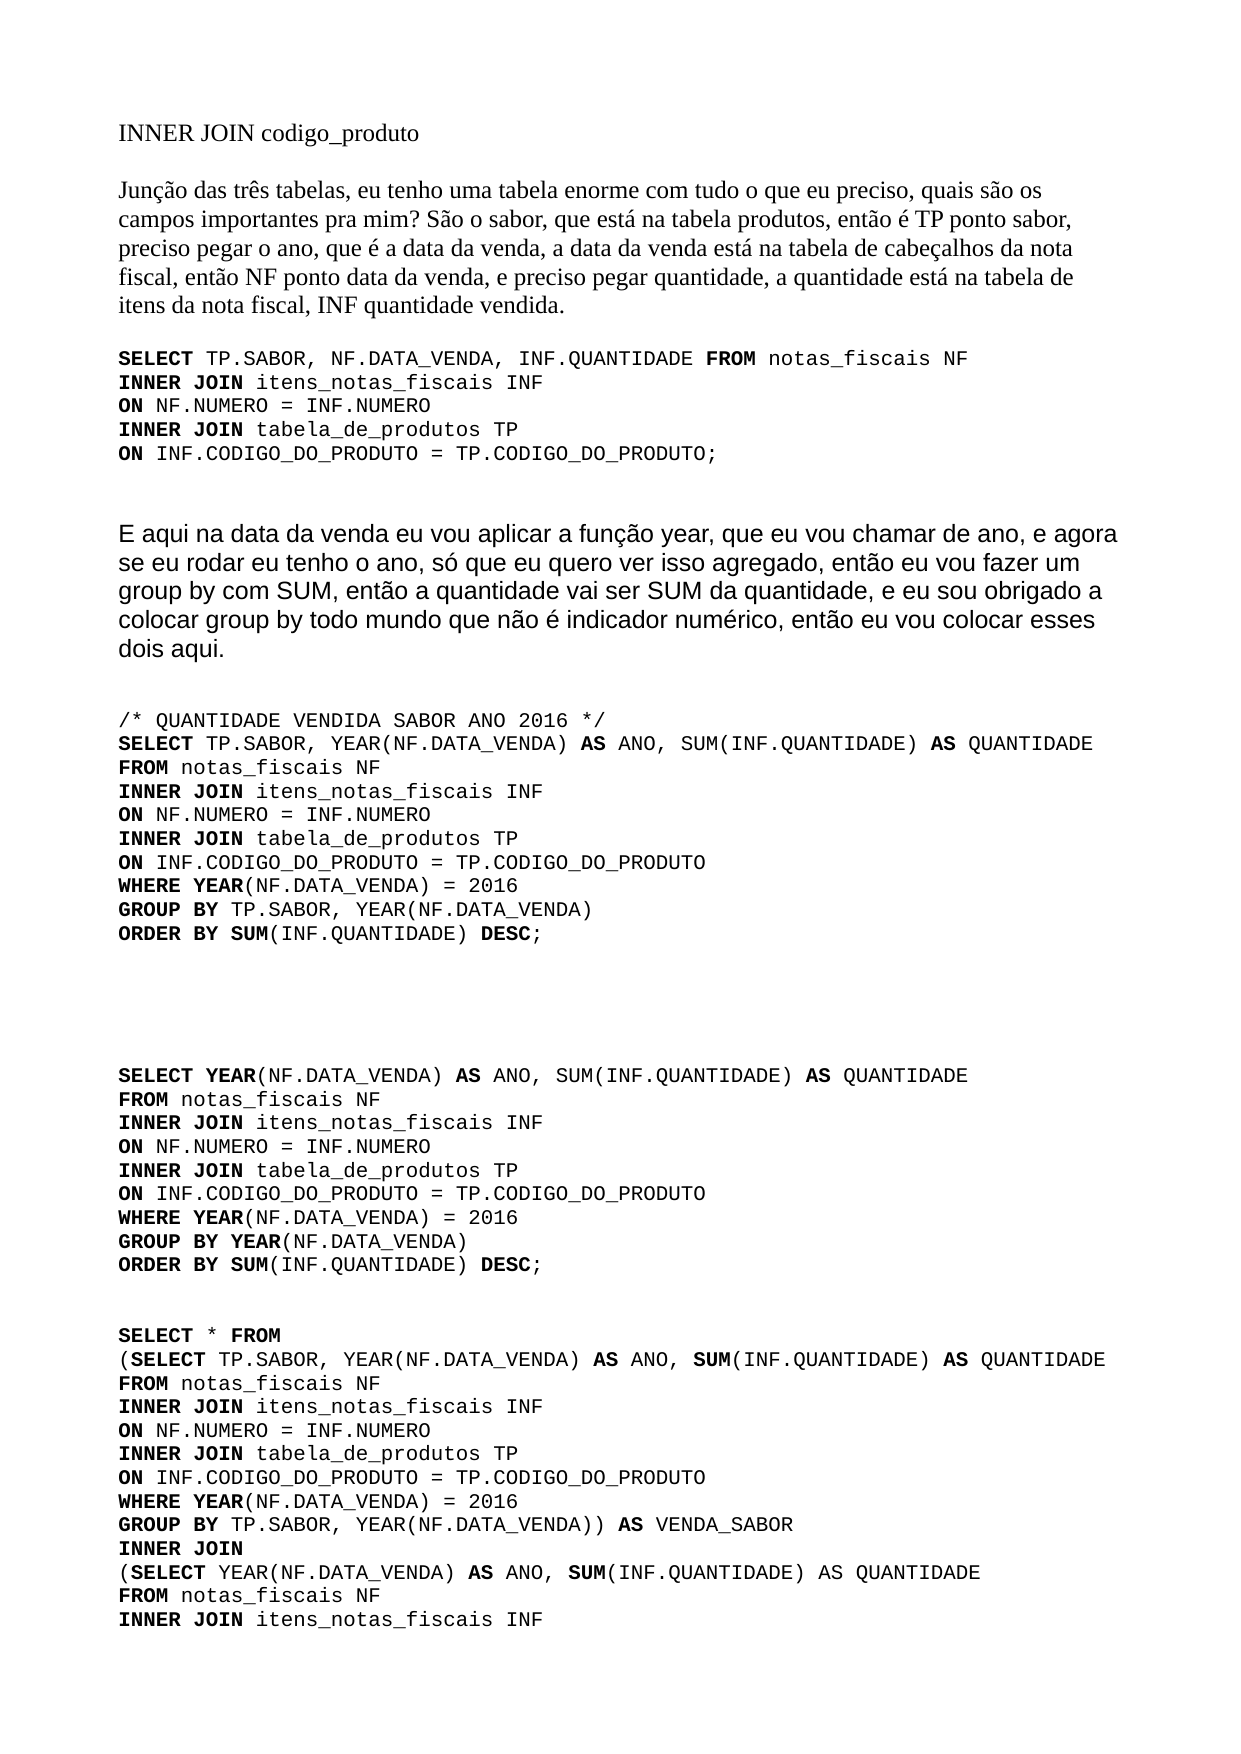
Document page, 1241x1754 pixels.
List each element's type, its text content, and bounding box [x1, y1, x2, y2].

text /* QUANTIDADE VENDIDA SABOR ANO 2016 */ SELECT TP.SABOR, YEAR(NF.DATA_VENDA) AS ANO, SUM(INF.QUANTIDADE) AS QUANTIDADE FROM notas_fiscais NF INNER JOIN itens_notas_fiscais INF ON NF.NUMERO = INF.NUMERO INNER JOIN tabela_de_produtos TP ON INF.CODIGO_DO_PRODUTO = TP.CODIGO_DO_PRODUTO WHERE YEAR(NF.DATA_VENDA) = 2016 GROUP BY TP.SABOR, YEAR(NF.DATA_VENDA) ORDER BY SUM(INF.QUANTIDADE) DESC; [118, 662, 1122, 993]
text INNER JOIN codigo_produto [118, 118, 1122, 147]
text SELECT TP.SABOR, NF.DATA_VENDA, INF.QUANTIDADE FROM notas_fiscais NF INNER JOIN itens_notas_fiscais INF ON NF.NUMERO = INF.NUMERO INNER JOIN tabela_de_produtos TP ON INF.CODIGO_DO_PRODUTO = TP.CODIGO_DO_PRODUTO; [118, 348, 1122, 466]
text SELECT YEAR(NF.DATA_VENDA) AS ANO, SUM(INF.QUANTIDADE) AS QUANTIDADE [118, 1041, 1122, 1089]
text FROM notas_fiscais NF INNER JOIN itens_notas_fiscais INF [118, 1585, 1122, 1633]
text E aqui na data da venda eu vou aplicar a função year, que eu vou chamar de ano, e agora se eu rodar eu tenho o ano, só que eu quero ver isso agregado, então eu vou fazer um group by com SUM, então a quantidade vai ser SUM da quantidade, e eu sou obrigado a colocar group by todo mundo que não é indicador numérico, então eu vou colocar esses dois aqui. [118, 519, 1122, 662]
text Junção das três tabelas, eu tenho uma tabela enorme com tudo o que eu preciso, quais são os campos importantes pra mim? São o sabor, que está na tabela produtos, então é TP ponto sabor, preciso pegar o ano, que é a data da venda, a data da venda está na tabela de cabeçalhos da nota fiscal, então NF ponto data da venda, e preciso pegar quantidade, a quantidade está na tabela de itens da nota fiscal, INF quantidade vendida. [118, 176, 1122, 319]
text FROM notas_fiscais NF INNER JOIN itens_notas_fiscais INF ON NF.NUMERO = INF.NUMERO INNER JOIN tabela_de_produtos TP ON INF.CODIGO_DO_PRODUTO = TP.CODIGO_DO_PRODUTO WHERE YEAR(NF.DATA_VENDA) = 2016 GROUP BY YEAR(NF.DATA_VENDA) ORDER BY SUM(INF.QUANTIDADE) DESC; SELECT * FROM (SELECT TP.SABOR, YEAR(NF.DATA_VENDA) AS ANO, SUM(INF.QUANTIDADE) AS QUANTIDADE FROM notas_fiscais NF INNER JOIN itens_notas_fiscais INF ON NF.NUMERO = INF.NUMERO INNER JOIN tabela_de_produtos TP ON INF.CODIGO_DO_PRODUTO = TP.CODIGO_DO_PRODUTO WHERE YEAR(NF.DATA_VENDA) = 2016 GROUP BY TP.SABOR, YEAR(NF.DATA_VENDA)) AS VENDA_SABOR INNER JOIN (SELECT YEAR(NF.DATA_VENDA) AS ANO, SUM(INF.QUANTIDADE) AS QUANTIDADE [118, 1089, 1122, 1585]
